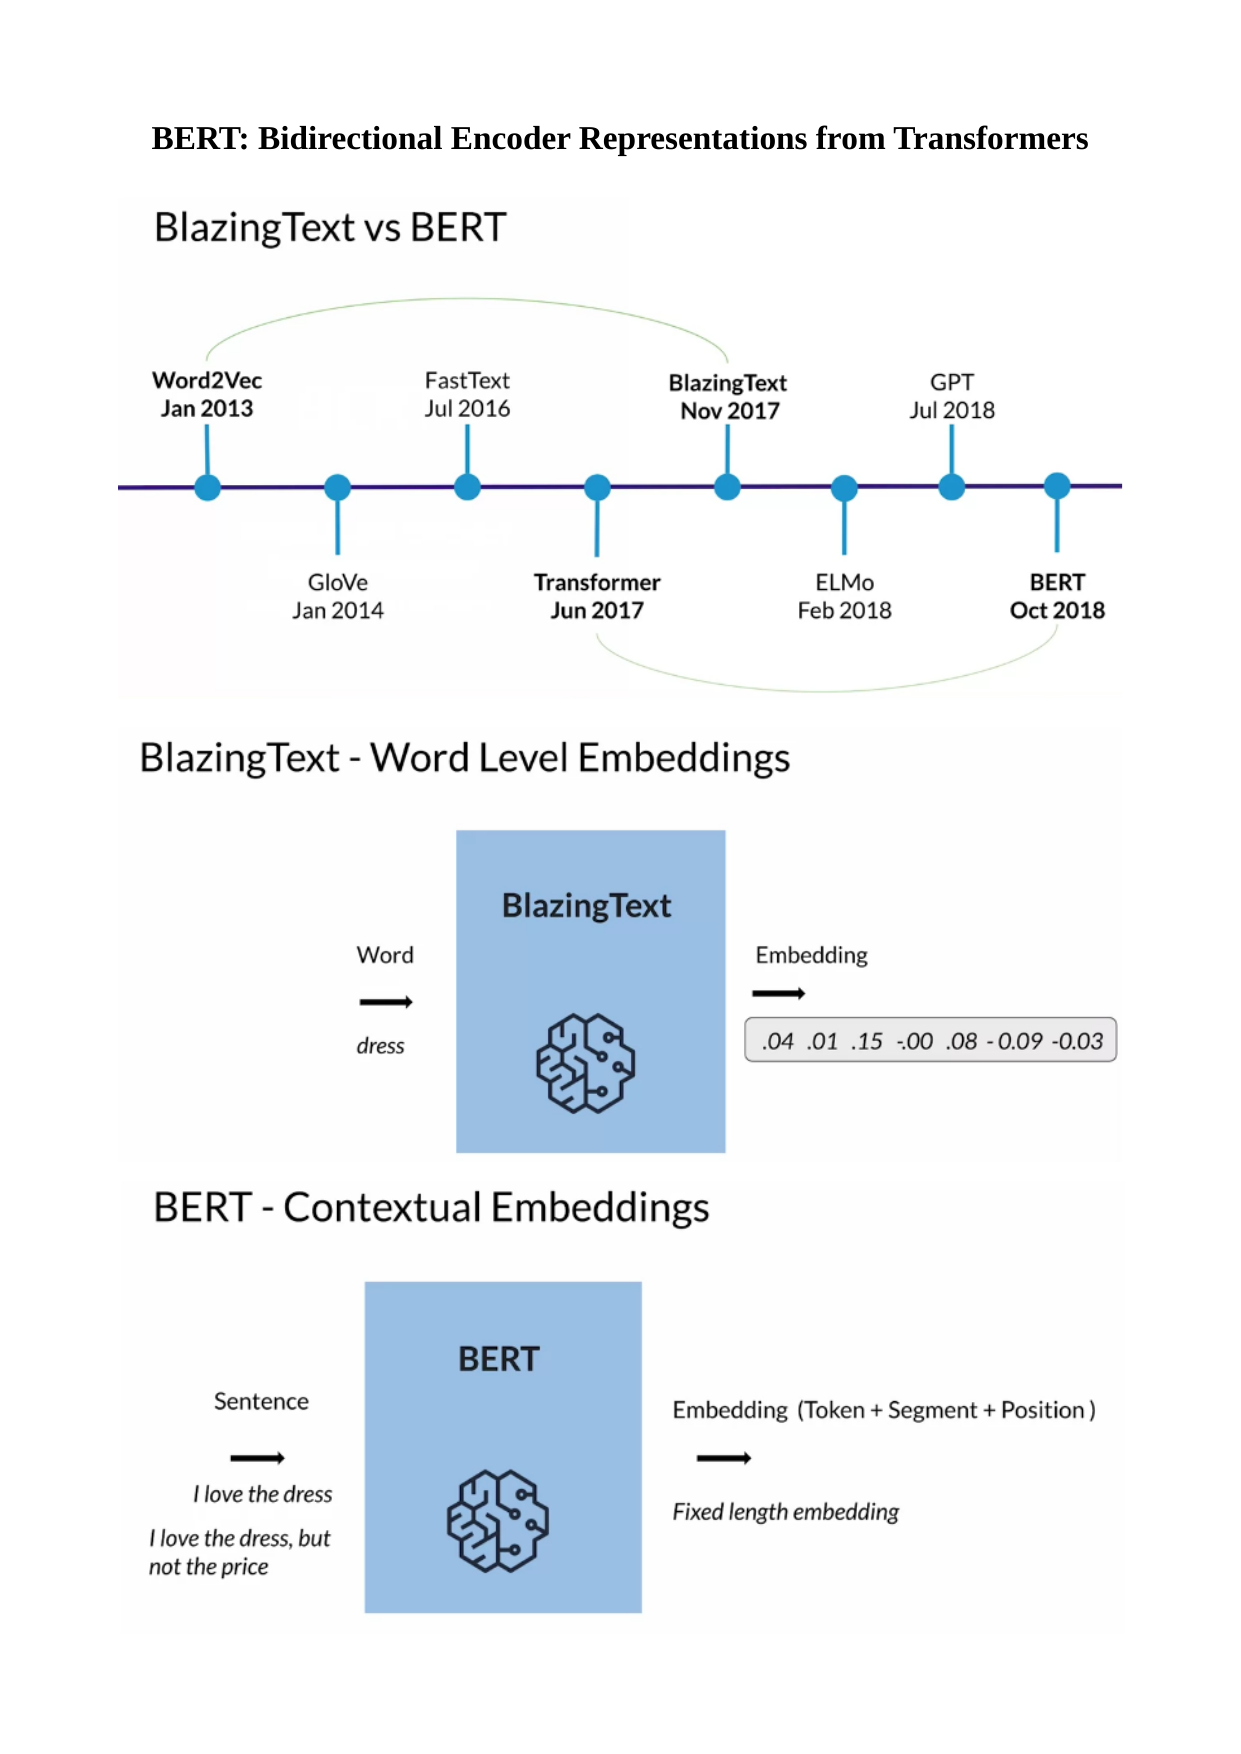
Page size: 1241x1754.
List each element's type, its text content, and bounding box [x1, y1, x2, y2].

picture [118, 727, 1123, 1162]
subtitle BERT: Bidirectional Encoder Representations from Transformers [118, 118, 1122, 156]
picture [118, 197, 1123, 699]
picture [121, 1181, 1126, 1634]
